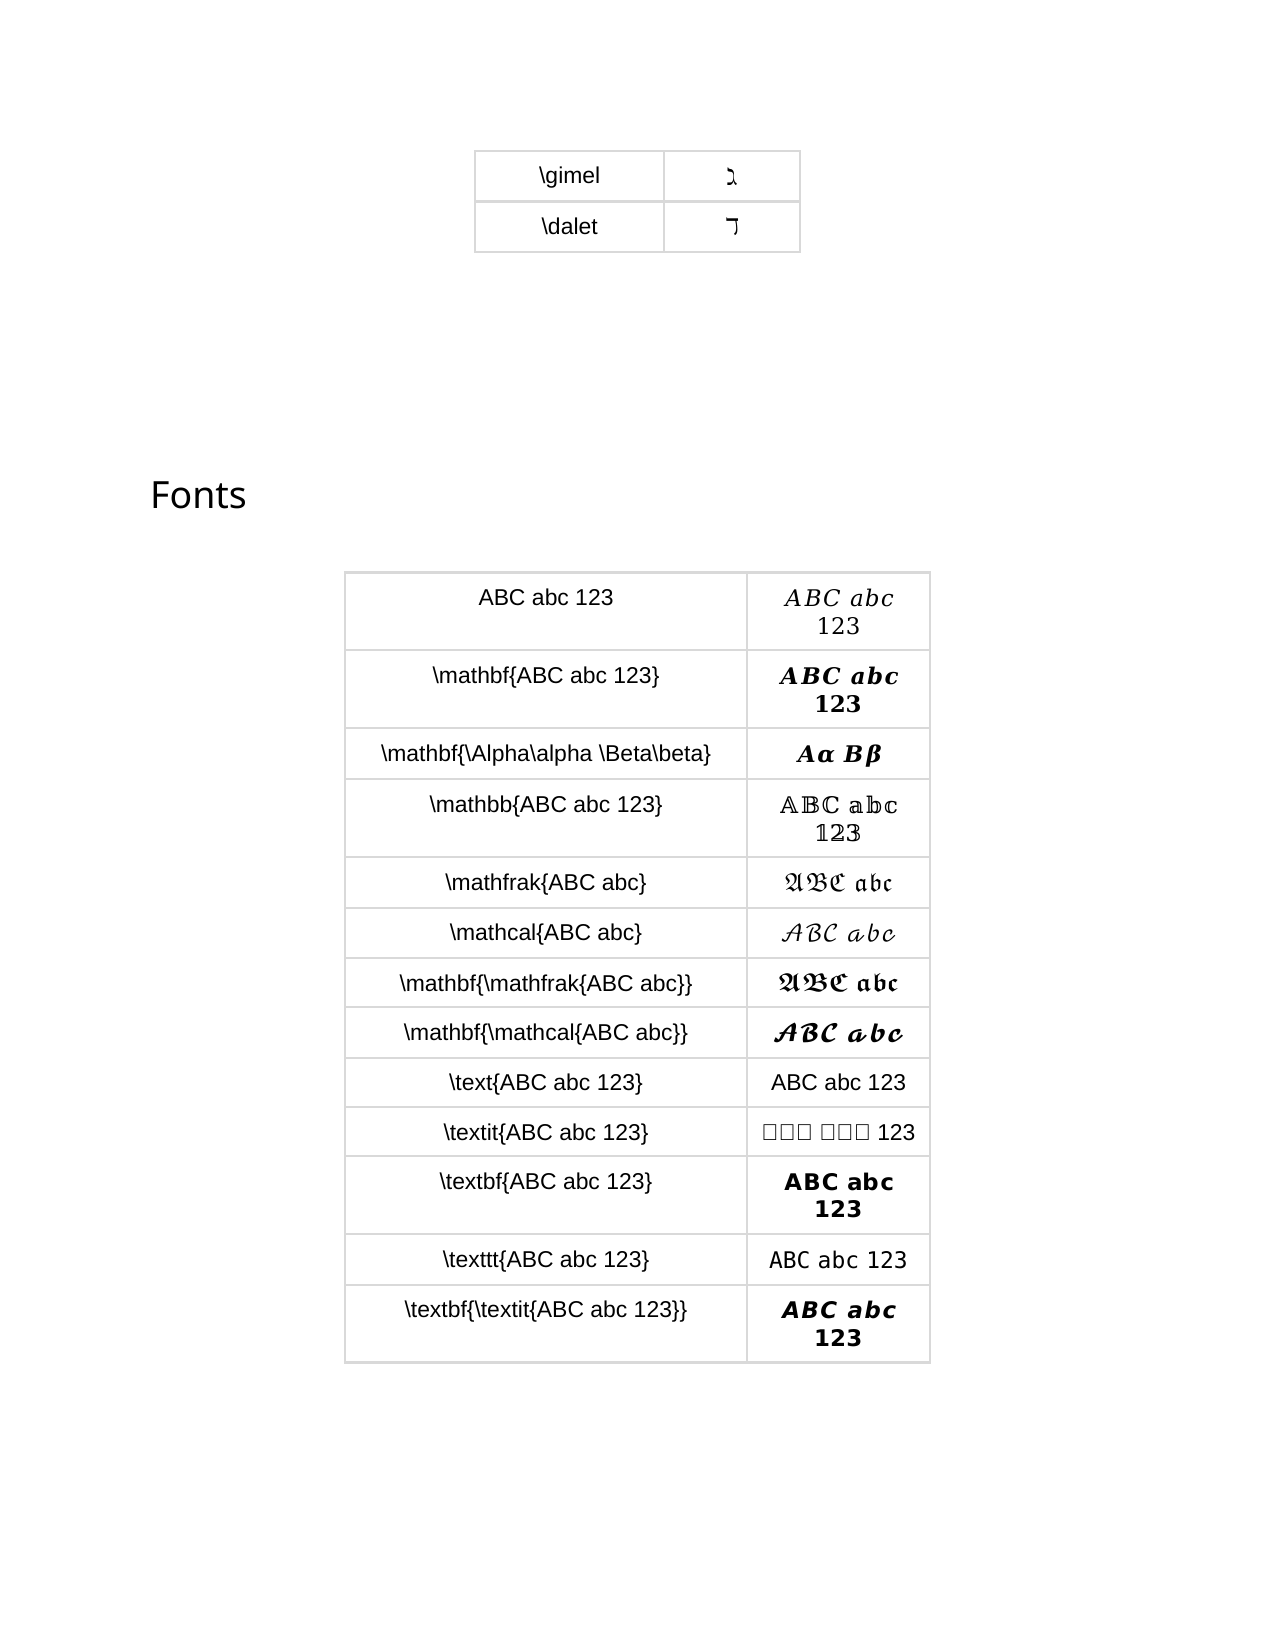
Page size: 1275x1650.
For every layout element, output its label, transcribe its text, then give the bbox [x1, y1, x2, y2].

table_cell 𝗔𝗕𝗖 𝗮𝗯𝗰 𝟭𝟮𝟯 [748, 1157, 929, 1233]
table_cell \textbf{\textit{ABC abc 123}} [346, 1286, 746, 1361]
table_cell 𝘼𝘽𝘾 𝙖𝙗𝙘 𝟭𝟮𝟯 [748, 1286, 929, 1361]
table_cell ℸ [665, 203, 799, 251]
table_cell \textit{ABC abc 123} [346, 1108, 746, 1155]
table_cell 𝔸𝔹ℂ 𝕒𝕓𝕔 𝟙𝟚𝟛 [748, 780, 929, 856]
table_cell 𝘈𝘉𝘊 𝘢𝘣𝘤 123 [748, 1108, 929, 1155]
table_cell ℷ [665, 152, 799, 200]
table_cell \gimel [476, 152, 663, 200]
table_cell 𝙰𝙱𝙲 𝚊𝚋𝚌 𝟷𝟸𝟹 [748, 1235, 929, 1283]
table_cell \mathcal{ABC abc} [346, 909, 746, 957]
table_cell \mathbf{\Alpha\alpha \Beta\beta} [346, 729, 746, 778]
table_cell \mathbb{ABC abc 123} [346, 780, 746, 856]
table_header ABC abc 123 [346, 574, 746, 649]
table_cell 𝓐𝓑𝓒 𝓪𝓫𝓬 [748, 1008, 929, 1057]
table_cell \texttt{ABC abc 123} [346, 1235, 746, 1283]
table_header 𝐴𝐵𝐶 𝑎𝑏𝑐 123 [748, 574, 929, 649]
table_cell 𝜜𝜶 𝜝𝜷 [748, 729, 929, 778]
table_cell 𝕬𝕭𝕮 𝖆𝖇𝖈 [748, 959, 929, 1006]
table_cell 𝔄𝔅ℭ 𝔞𝔟𝔠 [748, 858, 929, 907]
subtitle Fonts [150, 468, 1125, 568]
table_cell \mathfrak{ABC abc} [346, 858, 746, 907]
table_cell \mathbf{ABC abc 123} [346, 651, 746, 727]
table_cell ABC abc 123 [748, 1059, 929, 1106]
table_cell \text{ABC abc 123} [346, 1059, 746, 1106]
table_cell 𝑨𝑩𝑪 𝒂𝒃𝒄 𝟏𝟐𝟑 [748, 651, 929, 727]
table_cell \mathbf{\mathfrak{ABC abc}} [346, 959, 746, 1006]
table_cell \mathbf{\mathcal{ABC abc}} [346, 1008, 746, 1057]
table_cell \textbf{ABC abc 123} [346, 1157, 746, 1233]
table_cell 𝒜ℬ𝒞 𝒶𝒷𝒸 [748, 909, 929, 957]
table_cell \dalet [476, 203, 663, 251]
